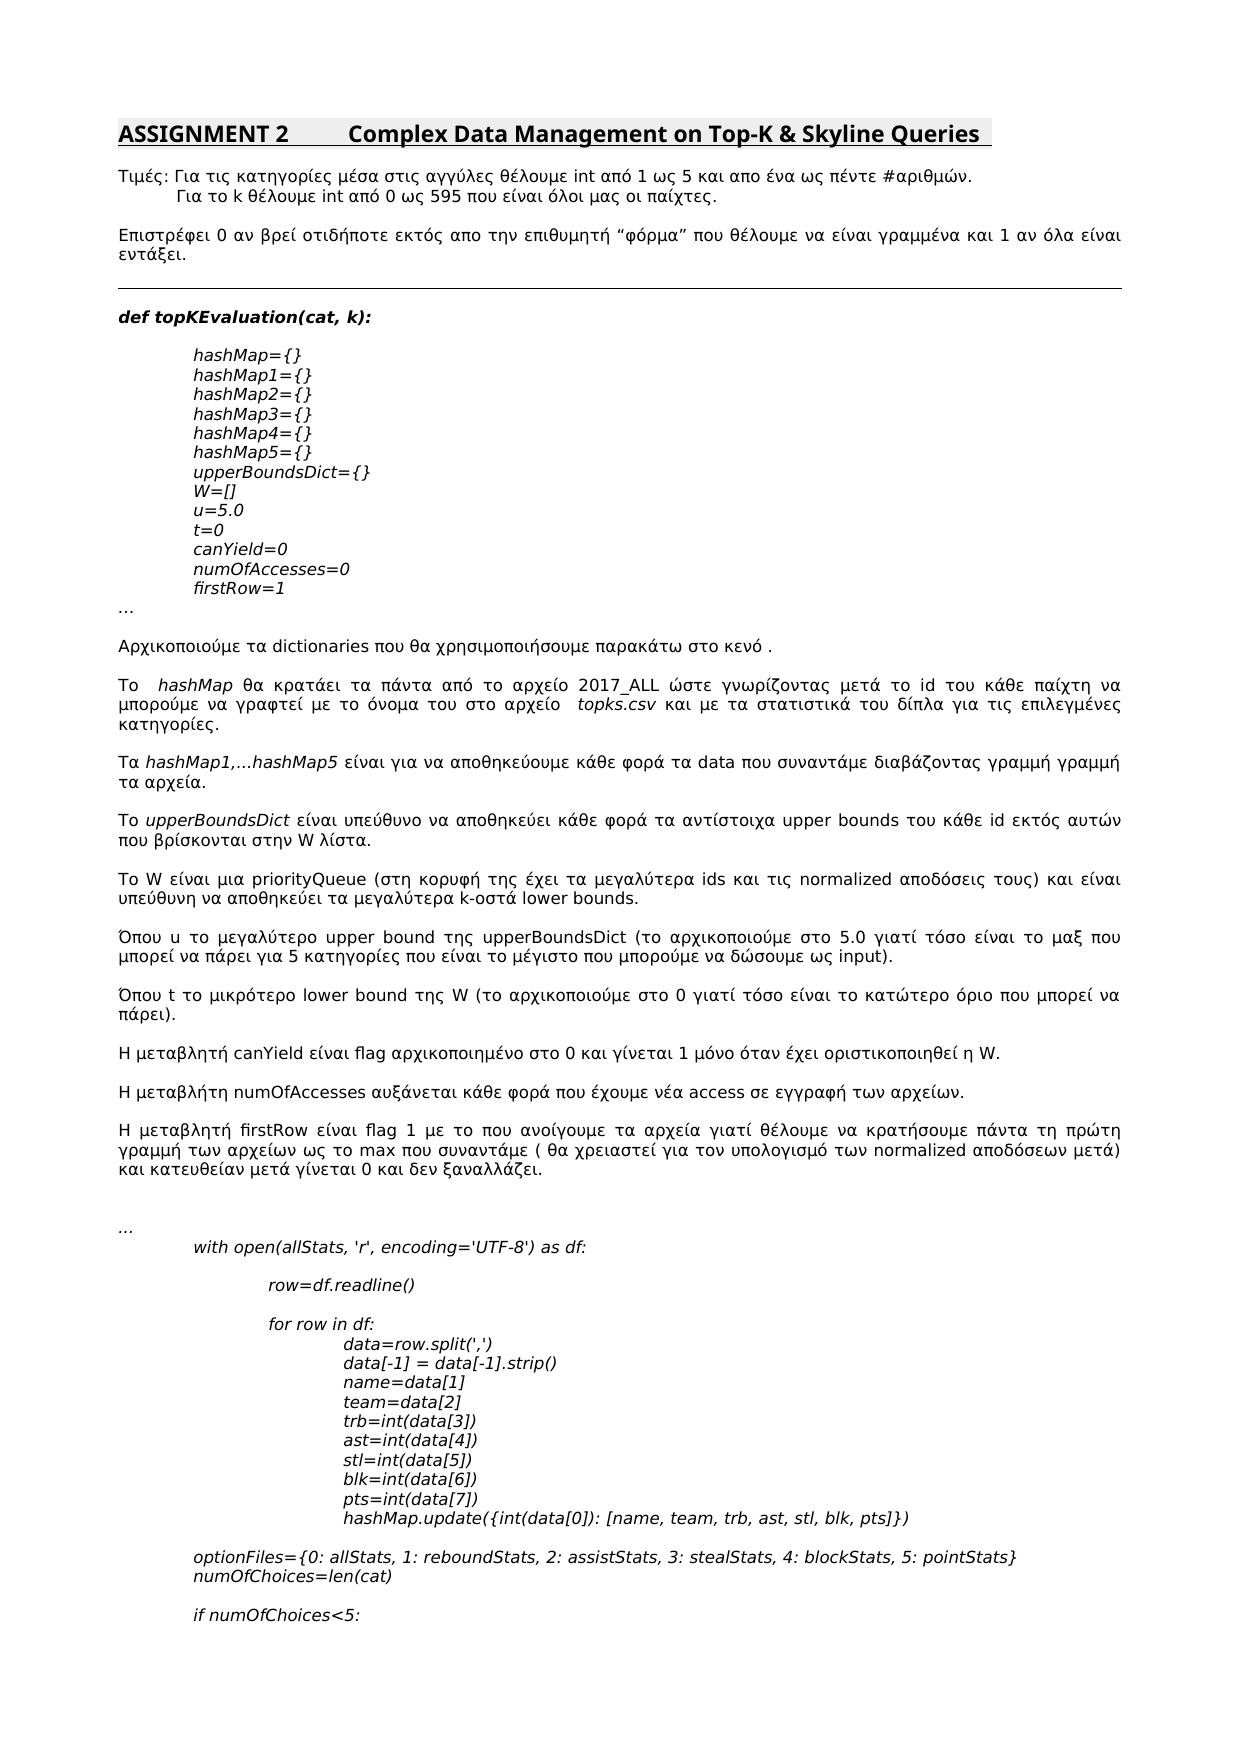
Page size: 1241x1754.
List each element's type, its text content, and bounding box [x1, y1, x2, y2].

text H μεταβλητή firstRow είναι flag 1 με το που ανοίγουμε τα αρχεία γιατί θέλουμε να κρατήσουμε πάντα τη πρώτη γραμμή των αρχείων ως το max που συναντάμε ( θα χρειαστεί για τον υπολογισμό των normalized αποδόσεων μετά) και κατευθείαν μετά γίνεται 0 και δεν ξαναλλάζει. [118, 1121, 1122, 1179]
text row=df.readline() [118, 1276, 1122, 1296]
text u=5.0 [118, 501, 1122, 521]
text t=0 [118, 521, 1122, 540]
text hashMap.update({int(data[0]): [name, team, trb, ast, stl, blk, pts]}) [118, 1509, 1122, 1528]
text optionFiles={0: allStats, 1: reboundStats, 2: assistStats, 3: stealStats, 4: blockStats, 5: pointStats} [118, 1547, 1122, 1567]
text hashMap5={} [118, 443, 1122, 462]
text Τιμές: Για τις κατηγορίες μέσα στις αγγύλες θέλουμε int από 1 ως 5 και απο ένα ως πέντε #αριθμών. [118, 167, 1122, 187]
text hashMap2={} [118, 385, 1122, 404]
text Επιστρέφει 0 αν βρεί οτιδήποτε εκτός απο την επιθυμητή “φόρμα” που θέλουμε να είναι γραμμένα και 1 αν όλα είναι εντάξει. [118, 226, 1122, 264]
text name=data[1] [118, 1373, 1122, 1392]
text pts=int(data[7]) [118, 1489, 1122, 1509]
text numOfChoices=len(cat) [118, 1567, 1122, 1586]
text Το W είναι μια priorityQueue (στη κορυφή της έχει τα μεγαλύτερα ids και τις normalized αποδόσεις τους) και είναι υπεύθυνη να αποθηκεύει τα μεγαλύτερα k-οστά lower bounds. [118, 869, 1122, 908]
text with open(allStats, 'r', encoding='UTF-8') as df: [118, 1237, 1122, 1257]
text numOfAccesses=0 [118, 559, 1122, 579]
text hashMap3={} [118, 404, 1122, 424]
text canYield=0 [118, 540, 1122, 559]
text ... [118, 1218, 1122, 1237]
text Όπου t το μικρότερο lower bound της W (το αρχικοποιούμε στο 0 γιατί τόσο είναι το κατώτερο όριο που μπορεί να πάρει). [118, 986, 1122, 1024]
text … [118, 598, 1122, 617]
text hashMap={} [118, 346, 1122, 366]
text team=data[2] [118, 1392, 1122, 1412]
text firstRow=1 [118, 579, 1122, 598]
text Η μεταβλητή canYield είναι flag αρχικοποιημένο στο 0 και γίνεται 1 μόνο όταν έχει οριστικοποιηθεί η W. [118, 1044, 1122, 1063]
text H μεταβλήτη numOfAccesses αυξάνεται κάθε φορά που έχουμε νέα access σε εγγραφή των αρχείων. [118, 1082, 1122, 1102]
text data=row.split(',') [118, 1334, 1122, 1354]
text W=[] [118, 482, 1122, 501]
text trb=int(data[3]) [118, 1412, 1122, 1431]
text Τα hashMap1,...hashMap5 είναι για να αποθηκεύουμε κάθε φορά τα data που συναντάμε διαβάζοντας γραμμή γραμμή τα αρχεία. [118, 753, 1122, 792]
text for row in df: [118, 1315, 1122, 1334]
text stl=int(data[5]) [118, 1451, 1122, 1470]
text data[-1] = data[-1].strip() [118, 1354, 1122, 1373]
text ast=int(data[4]) [118, 1431, 1122, 1451]
text Για το k θέλουμε int από 0 ως 595 που είναι όλοι μας οι παίχτες. [118, 187, 1122, 206]
text def topKEvaluation(cat, k): [118, 307, 1122, 327]
text if numOfChoices<5: [118, 1606, 1122, 1625]
text hashMap1={} [118, 366, 1122, 385]
text hashMap4={} [118, 424, 1122, 443]
text Όπου u το μεγαλύτερο upper bound της upperBoundsDict (το αρχικοποιούμε στο 5.0 γιατί τόσο είναι το μαξ που μπορεί να πάρει για 5 κατηγορίες που είναι το μέγιστο που μπορούμε να δώσουμε ως input). [118, 927, 1122, 966]
text blk=int(data[6]) [118, 1470, 1122, 1489]
text Αρχικοποιούμε τα dictionaries που θα χρησιμοποιήσουμε παρακάτω στο κενό . [118, 637, 1122, 656]
text Το hashMap θα κρατάει τα πάντα από το αρχείο 2017_ALL ώστε γνωρίζοντας μετά το id του κάθε παίχτη να μπορούμε να γραφτεί με το όνομα του στο αρχείο topks.csv και με τα στατιστικά του δίπλα για τις επιλεγμένες κατηγορίες. [118, 676, 1122, 734]
text upperBoundsDict={} [118, 462, 1122, 482]
text To upperBoundsDict είναι υπεύθυνο να αποθηκεύει κάθε φορά τα αντίστοιχα upper bounds του κάθε id εκτός αυτών που βρίσκονται στην W λίστα. [118, 811, 1122, 850]
